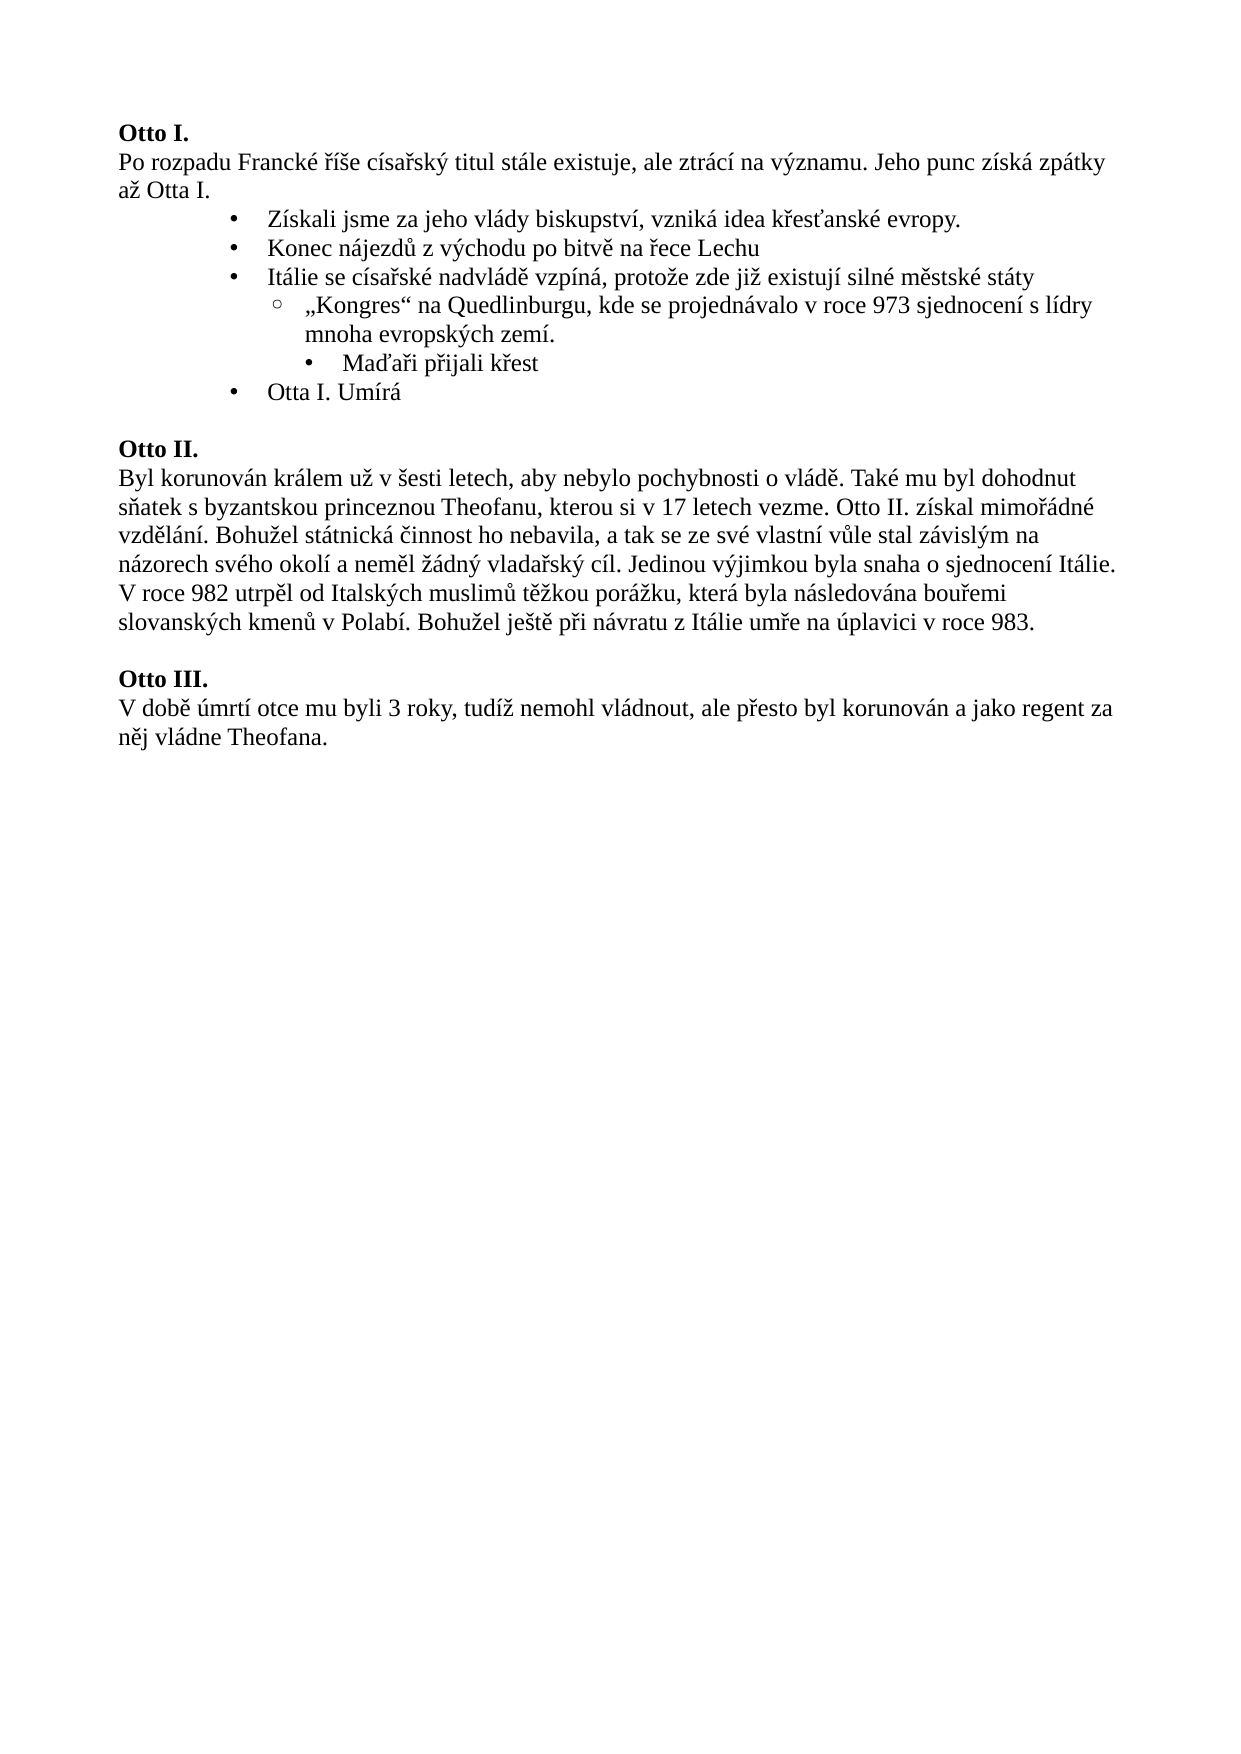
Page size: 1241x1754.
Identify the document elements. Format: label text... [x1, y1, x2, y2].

list Konec nájezdů z východu po bitvě na řece Lechu [229, 233, 1122, 262]
text Otto I. [118, 118, 1122, 147]
list Získali jsme za jeho vlády biskupství, vzniká idea křesťanské evropy. [229, 204, 1122, 233]
text Po rozpadu Francké říše císařský titul stále existuje, ale ztrácí na významu. Jeho punc získá zpátky až Otta I. [118, 147, 1122, 204]
list „Kongres“ na Quedlinburgu, kde se projednávalo v roce 973 sjednocení s lídry mnoha evropských zemí. [267, 291, 1122, 348]
text Otto III. [118, 664, 1122, 693]
list Itálie se císařské nadvládě vzpíná, protože zde již existují silné městské státy [229, 262, 1122, 291]
text Otto II. [118, 434, 1122, 463]
text V době úmrtí otce mu byli 3 roky, tudíž nemohl vládnout, ale přesto byl korunován a jako regent za něj vládne Theofana. [118, 693, 1122, 751]
list Otta I. Umírá [229, 377, 1122, 406]
list Maďaři přijali křest [304, 348, 1122, 377]
text Byl korunován králem už v šesti letech, aby nebylo pochybnosti o vládě. Také mu byl dohodnut sňatek s byzantskou princeznou Theofanu, kterou si v 17 letech vezme. Otto II. získal mimořádné vzdělání. Bohužel státnická činnost ho nebavila, a tak se ze své vlastní vůle stal závislým na názorech svého okolí a neměl žádný vladařský cíl. Jedinou výjimkou byla snaha o sjednocení Itálie. V roce 982 utrpěl od Italských muslimů těžkou porážku, která byla následována bouřemi slovanských kmenů v Polabí. Bohužel ještě při návratu z Itálie umře na úplavici v roce 983. [118, 463, 1122, 636]
